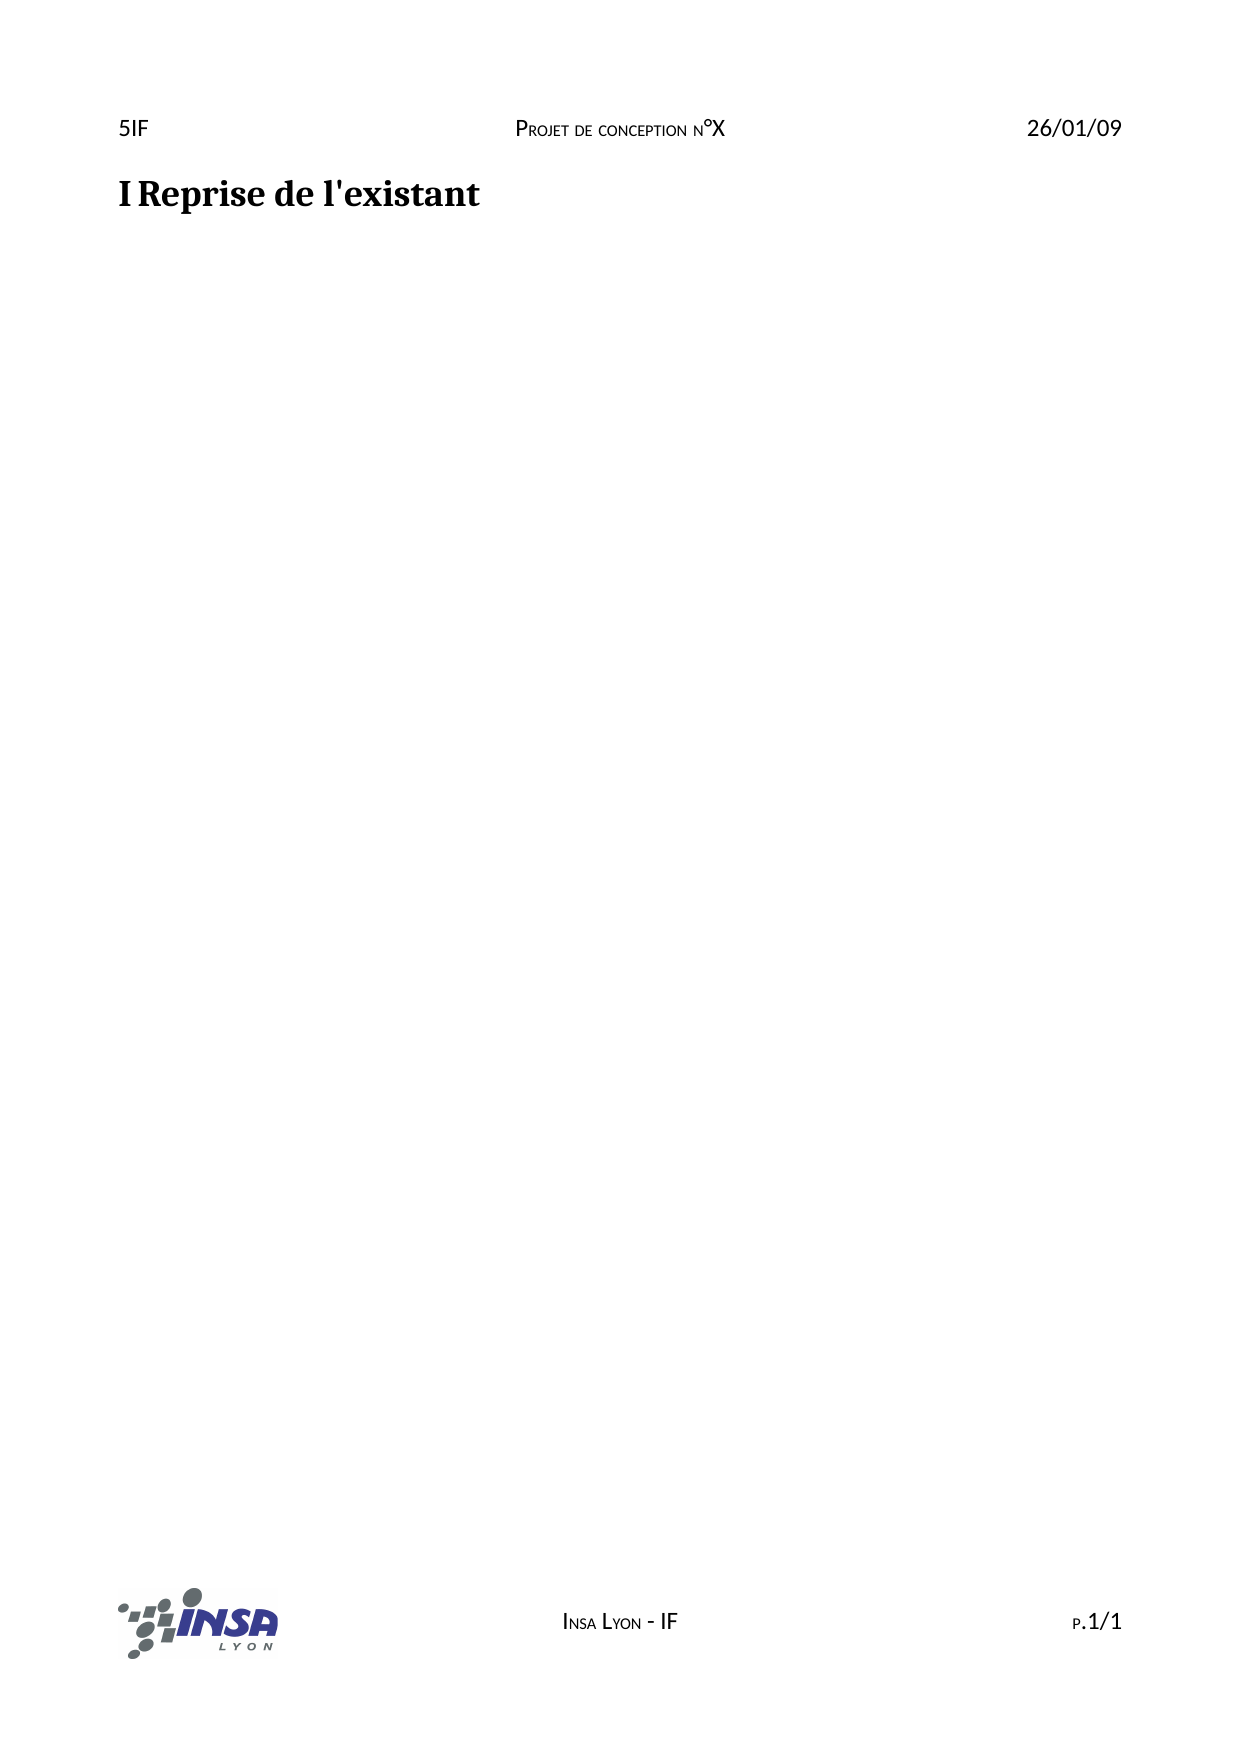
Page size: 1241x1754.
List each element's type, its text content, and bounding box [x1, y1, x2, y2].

picture [118, 1588, 278, 1659]
subtitle Reprise de l'existant [118, 173, 1122, 216]
